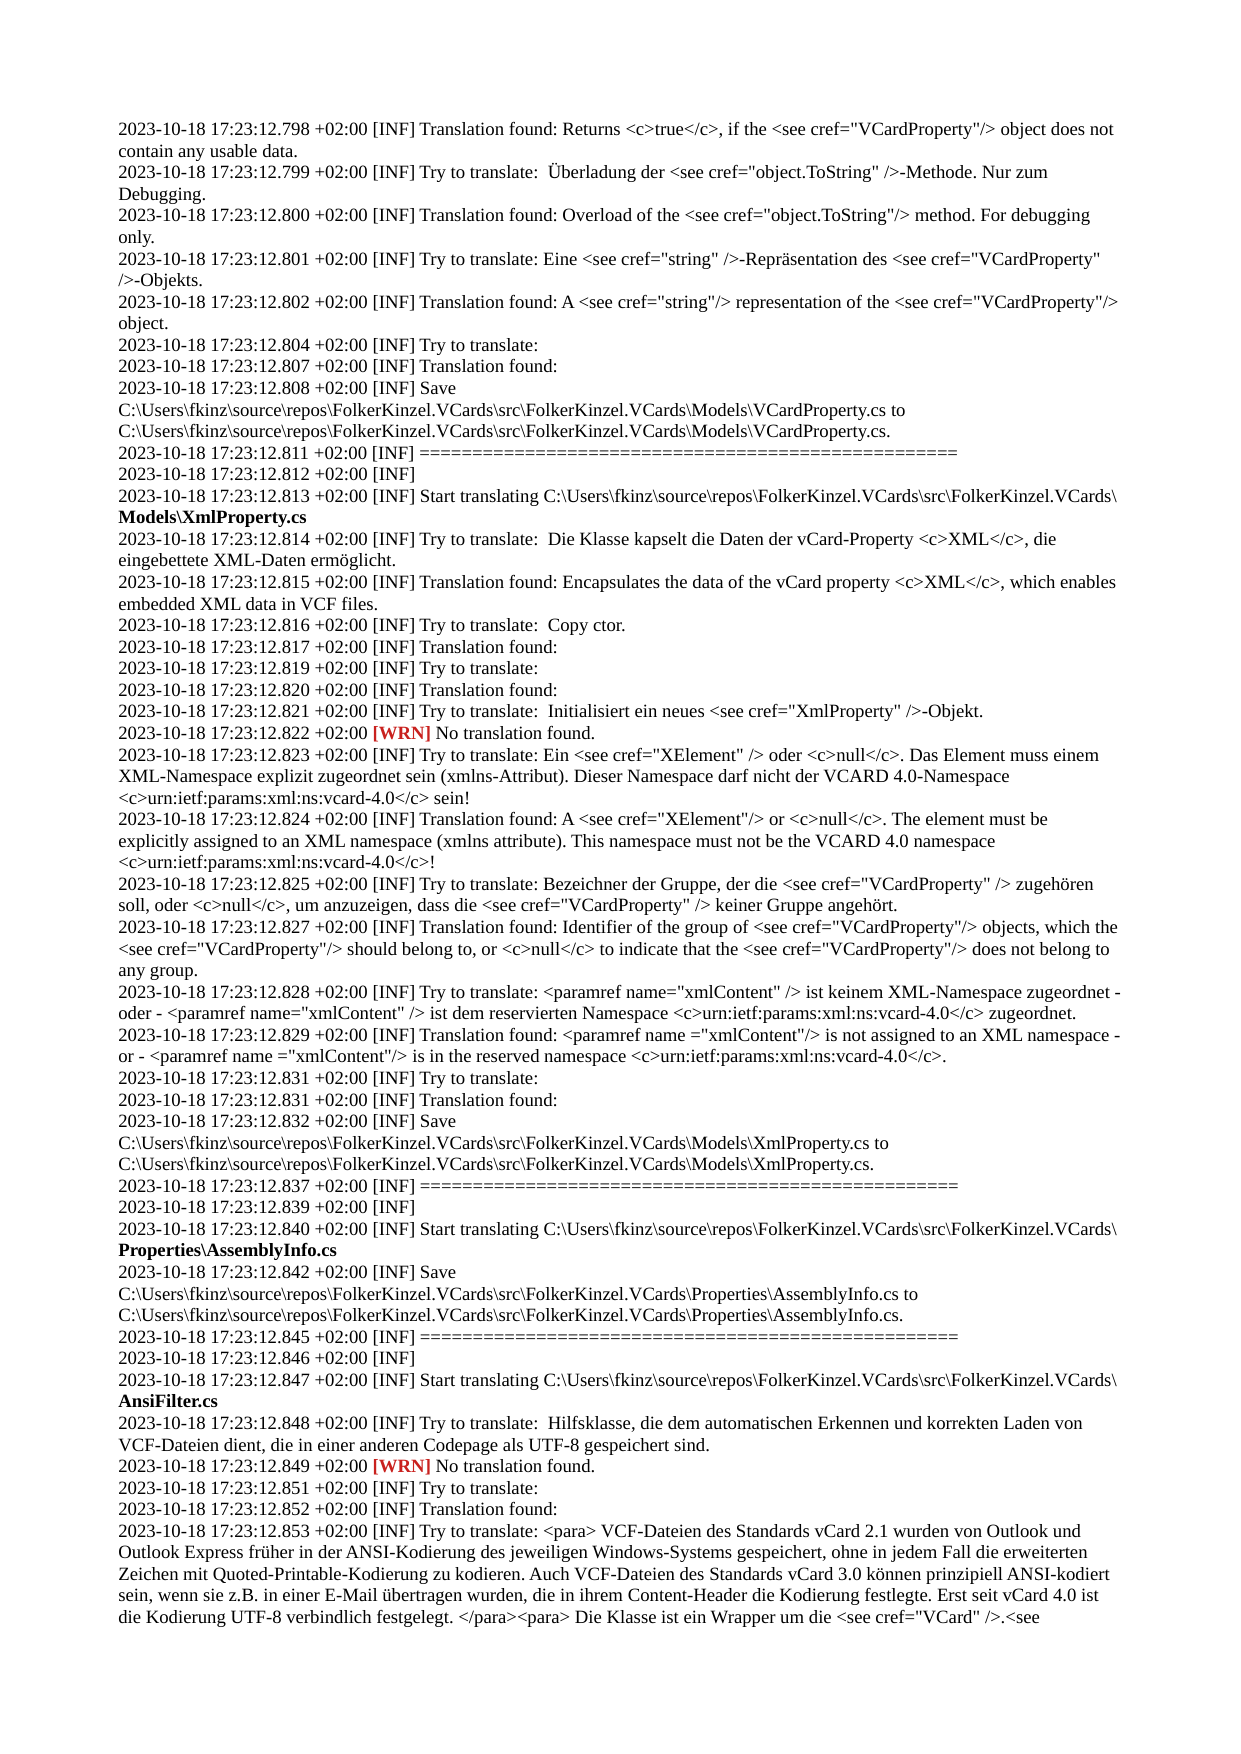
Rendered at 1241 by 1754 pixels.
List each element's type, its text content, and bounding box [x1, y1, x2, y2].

text 2023-10-18 17:23:12.824 +02:00 [INF] Translation found: A <see cref="XElement"/> or <c>null</c>. The element must be explicitly assigned to an XML namespace (xmlns attribute). This namespace must not be the VCARD 4.0 namespace <c>urn:ietf:params:xml:ns:vcard-4.0</c>! [118, 808, 1122, 873]
text 2023-10-18 17:23:12.801 +02:00 [INF] Try to translate: Eine <see cref="string" />-Repräsentation des <see cref="VCardProperty" />-Objekts. [118, 247, 1122, 291]
text 2023-10-18 17:23:12.807 +02:00 [INF] Translation found: [118, 355, 1122, 377]
text 2023-10-18 17:23:12.849 +02:00 [WRN] No translation found. [118, 1455, 1122, 1477]
text 2023-10-18 17:23:12.804 +02:00 [INF] Try to translate: [118, 334, 1122, 355]
text 2023-10-18 17:23:12.825 +02:00 [INF] Try to translate: Bezeichner der Gruppe, der die <see cref="VCardProperty" /> zugehören soll, oder <c>null</c>, um anzuzeigen, dass die <see cref="VCardProperty" /> keiner Gruppe angehört. [118, 873, 1122, 916]
text 2023-10-18 17:23:12.840 +02:00 [INF] Start translating C:\Users\fkinz\source\repos\FolkerKinzel.VCards\src\FolkerKinzel.VCards\Properties\AssemblyInfo.cs [118, 1218, 1122, 1261]
text 2023-10-18 17:23:12.814 +02:00 [INF] Try to translate: Die Klasse kapselt die Daten der vCard-Property <c>XML</c>, die eingebettete XML-Daten ermöglicht. [118, 528, 1122, 571]
text 2023-10-18 17:23:12.827 +02:00 [INF] Translation found: Identifier of the group of <see cref="VCardProperty"/> objects, which the <see cref="VCardProperty"/> should belong to, or <c>null</c> to indicate that the <see cref="VCardProperty"/> does not belong to any group. [118, 916, 1122, 981]
text 2023-10-18 17:23:12.847 +02:00 [INF] Start translating C:\Users\fkinz\source\repos\FolkerKinzel.VCards\src\FolkerKinzel.VCards\AnsiFilter.cs [118, 1369, 1122, 1412]
text 2023-10-18 17:23:12.817 +02:00 [INF] Translation found: [118, 636, 1122, 657]
text 2023-10-18 17:23:12.845 +02:00 [INF] =================================================== [118, 1326, 1122, 1347]
text 2023-10-18 17:23:12.798 +02:00 [INF] Translation found: Returns <c>true</c>, if the <see cref="VCardProperty"/> object does not contain any usable data. [118, 118, 1122, 161]
text 2023-10-18 17:23:12.852 +02:00 [INF] Translation found: [118, 1498, 1122, 1520]
text 2023-10-18 17:23:12.837 +02:00 [INF] =================================================== [118, 1175, 1122, 1196]
text 2023-10-18 17:23:12.851 +02:00 [INF] Try to translate: [118, 1477, 1122, 1498]
text 2023-10-18 17:23:12.812 +02:00 [INF] [118, 463, 1122, 485]
text 2023-10-18 17:23:12.846 +02:00 [INF] [118, 1347, 1122, 1369]
text 2023-10-18 17:23:12.808 +02:00 [INF] Save C:\Users\fkinz\source\repos\FolkerKinzel.VCards\src\FolkerKinzel.VCards\Models\VCardProperty.cs to C:\Users\fkinz\source\repos\FolkerKinzel.VCards\src\FolkerKinzel.VCards\Models\VCardProperty.cs. [118, 377, 1122, 442]
text 2023-10-18 17:23:12.821 +02:00 [INF] Try to translate: Initialisiert ein neues <see cref="XmlProperty" />-Objekt. [118, 700, 1122, 722]
text 2023-10-18 17:23:12.815 +02:00 [INF] Translation found: Encapsulates the data of the vCard property <c>XML</c>, which enables embedded XML data in VCF files. [118, 571, 1122, 614]
text 2023-10-18 17:23:12.799 +02:00 [INF] Try to translate: Überladung der <see cref="object.ToString" />-Methode. Nur zum Debugging. [118, 161, 1122, 204]
text 2023-10-18 17:23:12.802 +02:00 [INF] Translation found: A <see cref="string"/> representation of the <see cref="VCardProperty"/> object. [118, 291, 1122, 334]
text 2023-10-18 17:23:12.829 +02:00 [INF] Translation found: <paramref name ="xmlContent"/> is not assigned to an XML namespace - or - <paramref name ="xmlContent"/> is in the reserved namespace <c>urn:ietf:params:xml:ns:vcard-4.0</c>. [118, 1024, 1122, 1067]
text 2023-10-18 17:23:12.811 +02:00 [INF] =================================================== [118, 442, 1122, 463]
text 2023-10-18 17:23:12.816 +02:00 [INF] Try to translate: Copy ctor. [118, 614, 1122, 636]
text 2023-10-18 17:23:12.800 +02:00 [INF] Translation found: Overload of the <see cref="object.ToString"/> method. For debugging only. [118, 204, 1122, 247]
text 2023-10-18 17:23:12.823 +02:00 [INF] Try to translate: Ein <see cref="XElement" /> oder <c>null</c>. Das Element muss einem XML-Namespace explizit zugeordnet sein (xmlns-Attribut). Dieser Namespace darf nicht der VCARD 4.0-Namespace <c>urn:ietf:params:xml:ns:vcard-4.0</c> sein! [118, 743, 1122, 808]
text 2023-10-18 17:23:12.819 +02:00 [INF] Try to translate: [118, 657, 1122, 679]
text 2023-10-18 17:23:12.813 +02:00 [INF] Start translating C:\Users\fkinz\source\repos\FolkerKinzel.VCards\src\FolkerKinzel.VCards\Models\XmlProperty.cs [118, 485, 1122, 528]
text 2023-10-18 17:23:12.842 +02:00 [INF] Save C:\Users\fkinz\source\repos\FolkerKinzel.VCards\src\FolkerKinzel.VCards\Properties\AssemblyInfo.cs to C:\Users\fkinz\source\repos\FolkerKinzel.VCards\src\FolkerKinzel.VCards\Properties\AssemblyInfo.cs. [118, 1261, 1122, 1326]
text 2023-10-18 17:23:12.820 +02:00 [INF] Translation found: [118, 679, 1122, 700]
text 2023-10-18 17:23:12.832 +02:00 [INF] Save C:\Users\fkinz\source\repos\FolkerKinzel.VCards\src\FolkerKinzel.VCards\Models\XmlProperty.cs to C:\Users\fkinz\source\repos\FolkerKinzel.VCards\src\FolkerKinzel.VCards\Models\XmlProperty.cs. [118, 1110, 1122, 1175]
text 2023-10-18 17:23:12.839 +02:00 [INF] [118, 1196, 1122, 1218]
text 2023-10-18 17:23:12.822 +02:00 [WRN] No translation found. [118, 722, 1122, 743]
text 2023-10-18 17:23:12.853 +02:00 [INF] Try to translate: <para> VCF-Dateien des Standards vCard 2.1 wurden von Outlook und Outlook Express früher in der ANSI-Kodierung des jeweiligen Windows-Systems gespeichert, ohne in jedem Fall die erweiterten Zeichen mit Quoted-Printable-Kodierung zu kodieren. Auch VCF-Dateien des Standards vCard 3.0 können prinzipiell ANSI-kodiert sein, wenn sie z.B. in einer E-Mail übertragen wurden, die in ihrem Content-Header die Kodierung festlegte. Erst seit vCard 4.0 ist die Kodierung UTF-8 verbindlich festgelegt. </para><para> Die Klasse ist ein Wrapper um die <see cref="VCard" />.<see [118, 1520, 1122, 1627]
text 2023-10-18 17:23:12.828 +02:00 [INF] Try to translate: <paramref name="xmlContent" /> ist keinem XML-Namespace zugeordnet - oder - <paramref name="xmlContent" /> ist dem reservierten Namespace <c>urn:ietf:params:xml:ns:vcard-4.0</c> zugeordnet. [118, 981, 1122, 1024]
text 2023-10-18 17:23:12.848 +02:00 [INF] Try to translate: Hilfsklasse, die dem automatischen Erkennen und korrekten Laden von VCF-Dateien dient, die in einer anderen Codepage als UTF-8 gespeichert sind. [118, 1412, 1122, 1455]
text 2023-10-18 17:23:12.831 +02:00 [INF] Try to translate: [118, 1067, 1122, 1088]
text 2023-10-18 17:23:12.831 +02:00 [INF] Translation found: [118, 1088, 1122, 1110]
